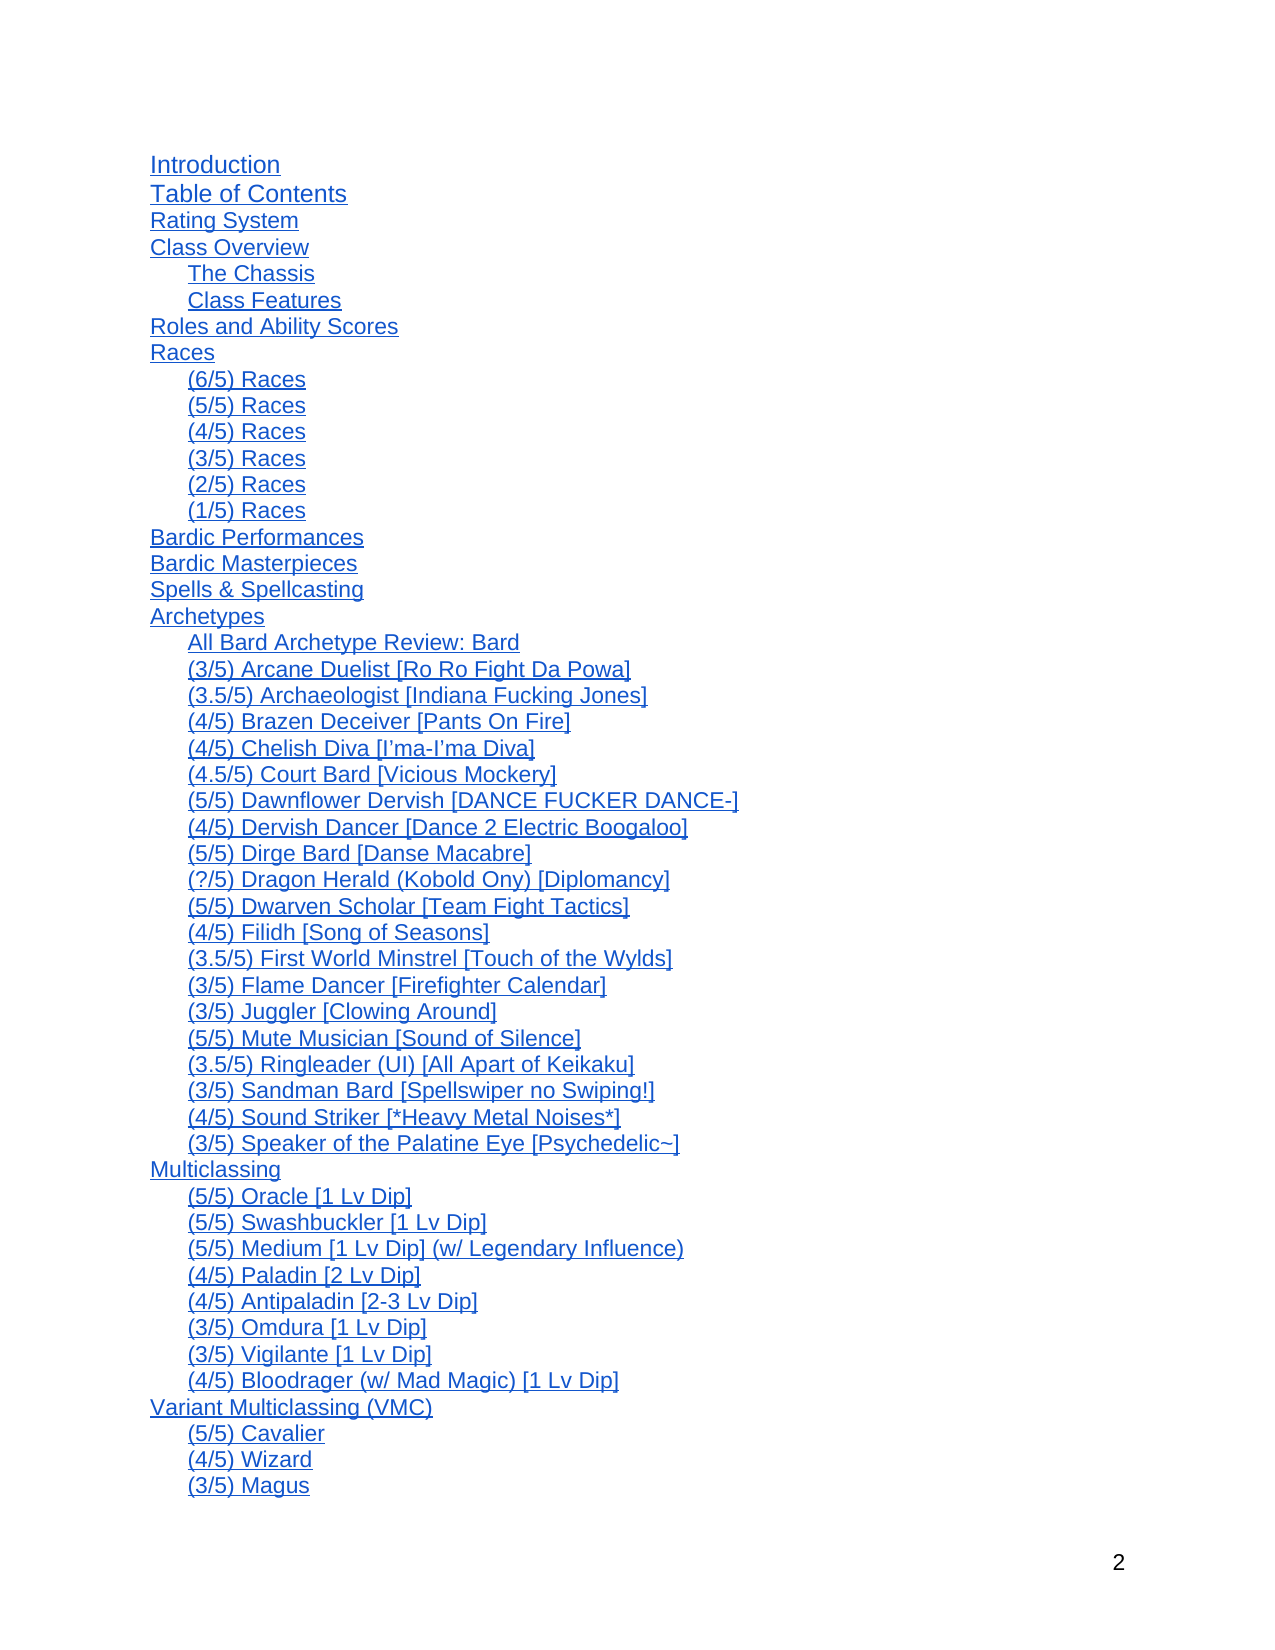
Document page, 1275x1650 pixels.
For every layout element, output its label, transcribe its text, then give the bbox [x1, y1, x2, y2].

text Archetypes [150, 603, 1125, 629]
text Rating System [150, 207, 1125, 234]
text (4/5) Sound Striker [*Heavy Metal Noises*] [187, 1103, 1125, 1130]
text (3.5/5) First World Minstrel [Touch of the Wylds] [187, 945, 1125, 972]
text Bardic Performances [150, 524, 1125, 550]
text Roles and Ability Scores [150, 313, 1125, 339]
text (3.5/5) Ringleader (UI) [All Apart of Keikaku] [187, 1051, 1125, 1077]
text Bardic Masterpieces [150, 550, 1125, 576]
text (3/5) Races [187, 445, 1125, 471]
text (5/5) Mute Musician [Sound of Silence] [187, 1024, 1125, 1051]
text (2/5) Races [187, 471, 1125, 497]
text (4/5) Races [187, 418, 1125, 445]
text Class Features [187, 287, 1125, 313]
text (3/5) Omdura [1 Lv Dip] [187, 1314, 1125, 1341]
text (4/5) Chelish Diva [I’ma-I’ma Diva] [187, 734, 1125, 761]
text (4.5/5) Court Bard [Vicious Mockery] [187, 761, 1125, 787]
text Introduction [150, 150, 1125, 179]
text (4/5) Filidh [Song of Seasons] [187, 919, 1125, 945]
text (4/5) Antipaladin [2-3 Lv Dip] [187, 1288, 1125, 1314]
text (4/5) Dervish Dancer [Dance 2 Electric Boogaloo] [187, 814, 1125, 840]
text (1/5) Races [187, 497, 1125, 524]
text (4/5) Paladin [2 Lv Dip] [187, 1262, 1125, 1288]
text Races [150, 339, 1125, 366]
text (5/5) Dirge Bard [Danse Macabre] [187, 840, 1125, 866]
text (4/5) Bloodrager (w/ Mad Magic) [1 Lv Dip] [187, 1367, 1125, 1393]
text (4/5) Wizard [187, 1446, 1125, 1472]
text All Bard Archetype Review: Bard [187, 629, 1125, 656]
text The Chassis [187, 260, 1125, 287]
text (6/5) Races [187, 366, 1125, 392]
text (3/5) Sandman Bard [Spellswiper no Swiping!] [187, 1077, 1125, 1103]
text (3/5) Vigilante [1 Lv Dip] [187, 1341, 1125, 1367]
text (5/5) Swashbuckler [1 Lv Dip] [187, 1209, 1125, 1235]
text (3/5) Magus [187, 1472, 1125, 1499]
text (3/5) Flame Dancer [Firefighter Calendar] [187, 972, 1125, 998]
text Table of Contents [150, 179, 1125, 207]
text (3/5) Speaker of the Palatine Eye [Psychedelic~] [187, 1130, 1125, 1156]
text (5/5) Races [187, 392, 1125, 418]
text (4/5) Brazen Deceiver [Pants On Fire] [187, 708, 1125, 734]
text (5/5) Oracle [1 Lv Dip] [187, 1183, 1125, 1209]
text (3/5) Arcane Duelist [Ro Ro Fight Da Powa] [187, 656, 1125, 682]
text (5/5) Dawnflower Dervish [DANCE FUCKER DANCE-] [187, 787, 1125, 814]
text Class Overview [150, 234, 1125, 260]
text (3.5/5) Archaeologist [Indiana Fucking Jones] [187, 682, 1125, 708]
text Multiclassing [150, 1156, 1125, 1183]
text (5/5) Cavalier [187, 1420, 1125, 1446]
text (?/5) Dragon Herald (Kobold Ony) [Diplomancy] [187, 866, 1125, 893]
text Variant Multiclassing (VMC) [150, 1393, 1125, 1420]
text Spells & Spellcasting [150, 576, 1125, 603]
text (3/5) Juggler [Clowing Around] [187, 998, 1125, 1024]
text (5/5) Medium [1 Lv Dip] (w/ Legendary Influence) [187, 1235, 1125, 1262]
text (5/5) Dwarven Scholar [Team Fight Tactics] [187, 893, 1125, 919]
